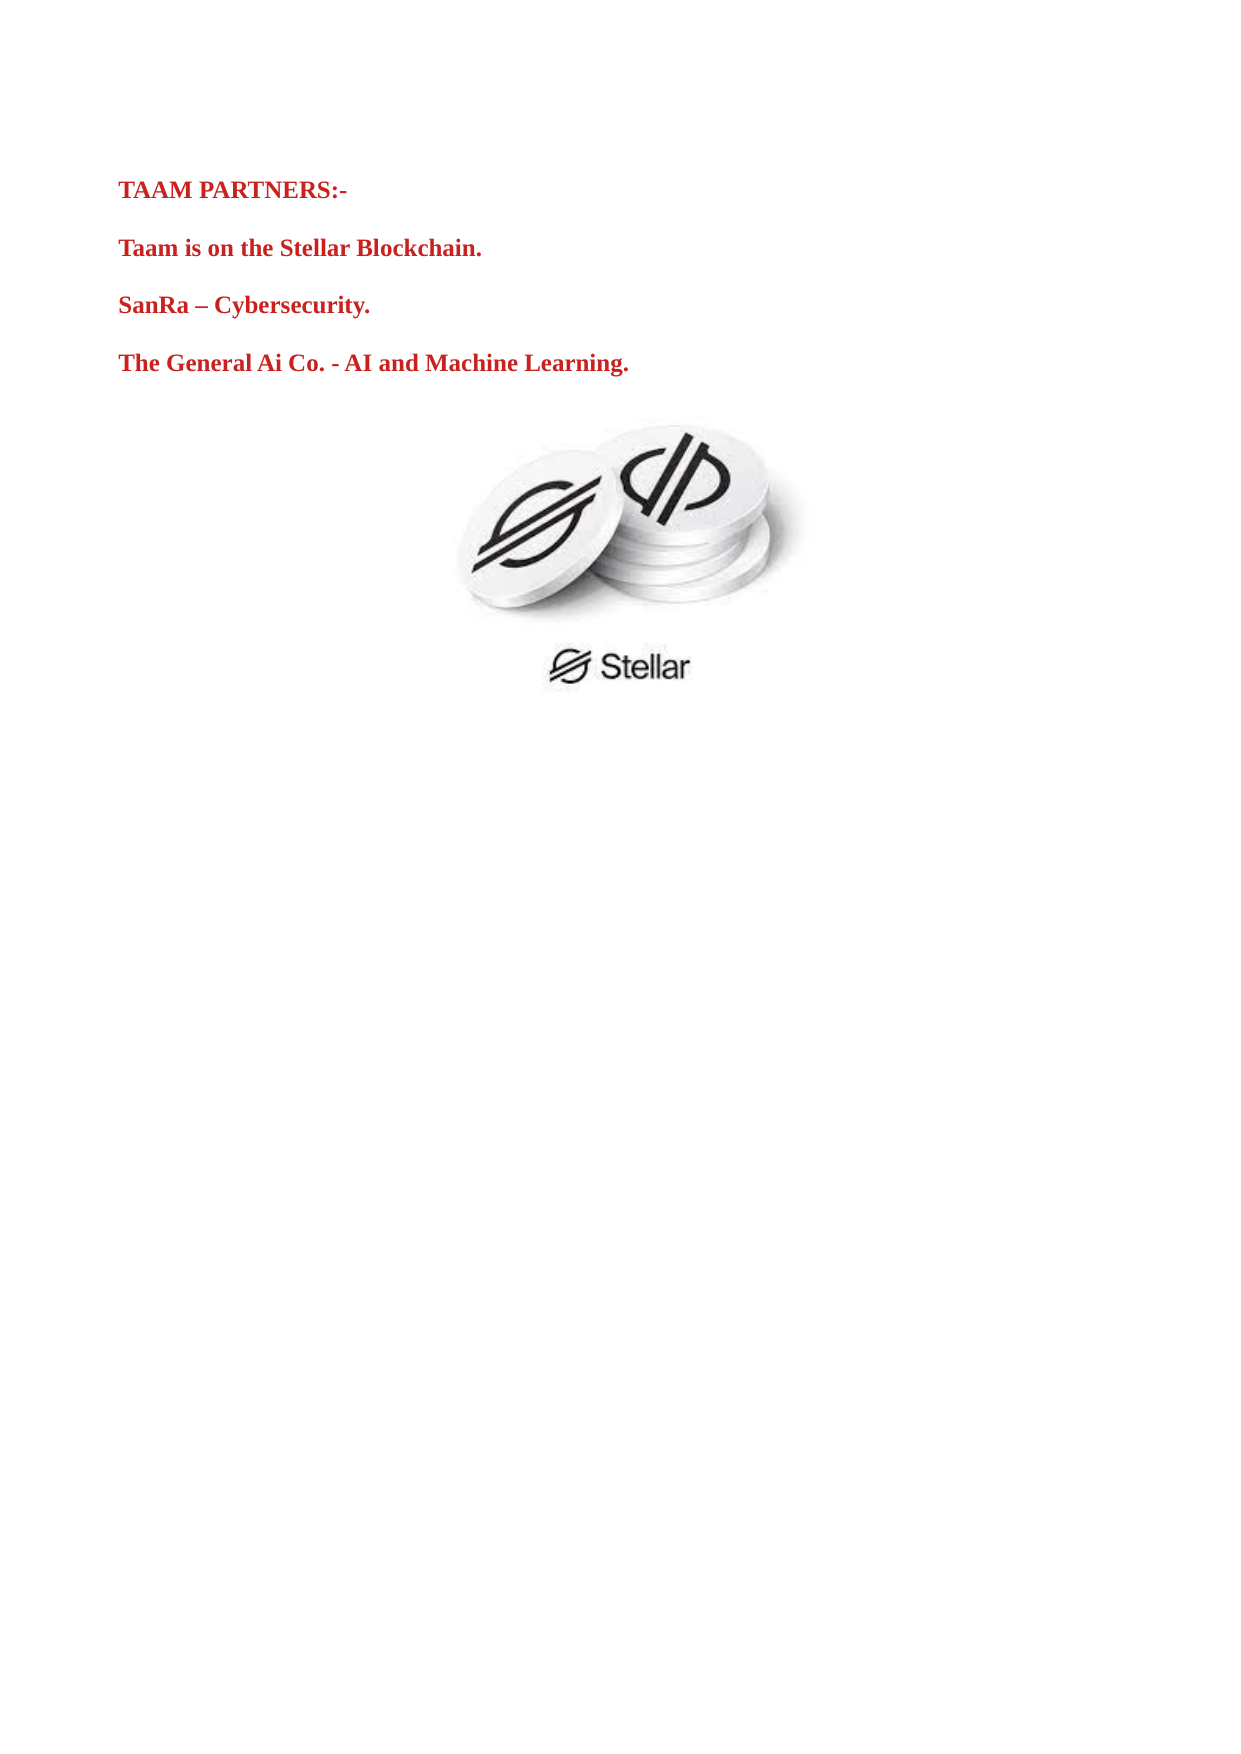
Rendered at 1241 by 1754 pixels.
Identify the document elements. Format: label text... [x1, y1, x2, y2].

text The General Ai Co. - AI and Machine Learning. [118, 348, 1122, 377]
text SanRa – Cybersecurity. [118, 291, 1122, 319]
text TAAM PARTNERS:- [118, 176, 1122, 204]
picture [417, 405, 823, 709]
text Taam is on the Stellar Blockchain. [118, 233, 1122, 262]
